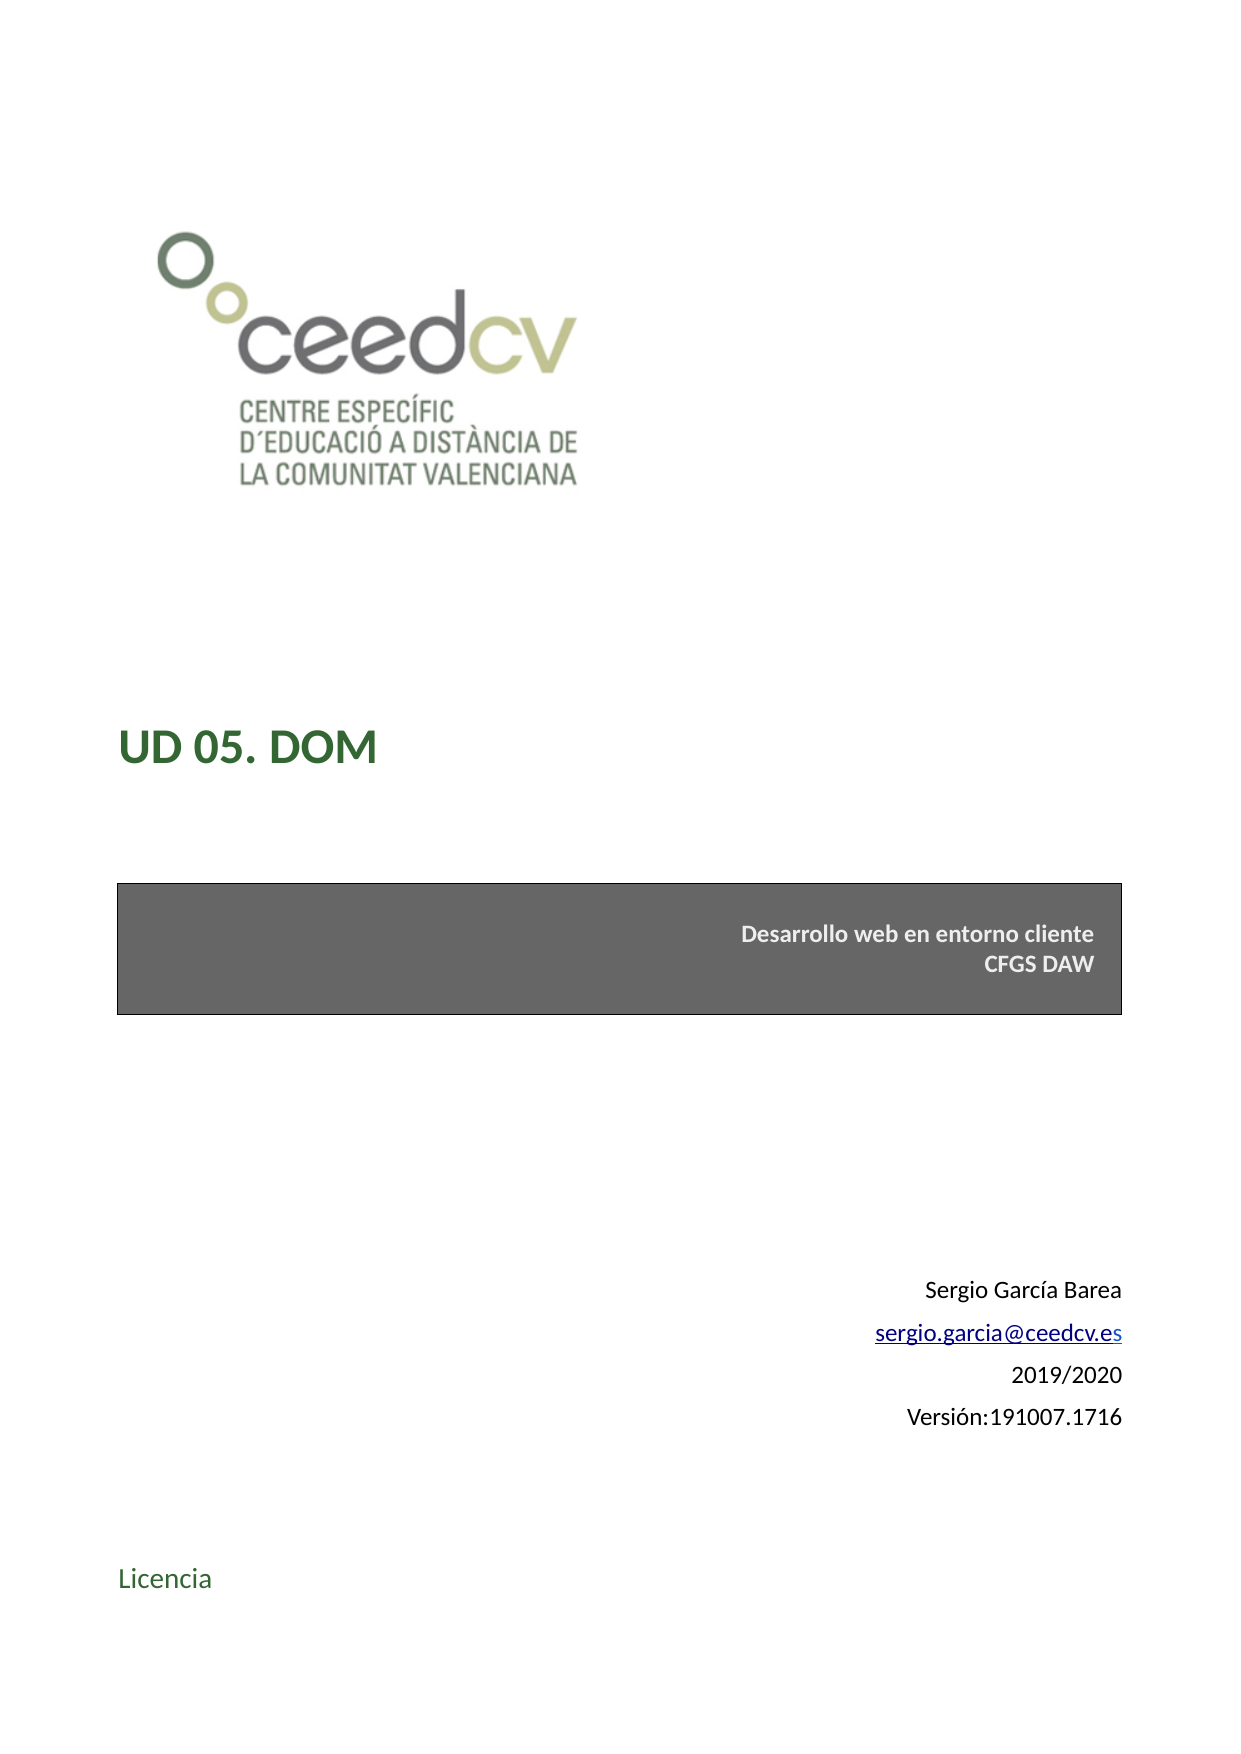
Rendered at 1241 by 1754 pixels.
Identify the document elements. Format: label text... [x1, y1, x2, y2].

text Sergio García Barea [231, 1274, 1122, 1305]
picture [118, 204, 681, 514]
text 2019/2020 [118, 1359, 1122, 1389]
text UD 05. DOM [118, 714, 1122, 776]
text sergio.garcia@ceedcv.es [231, 1317, 1122, 1347]
text Versión:191007.1715 [118, 1401, 1122, 1432]
text CFGS DAW [121, 948, 1094, 979]
text Licencia [118, 1561, 1122, 1596]
text Desarrollo web en entorno cliente [121, 918, 1094, 948]
